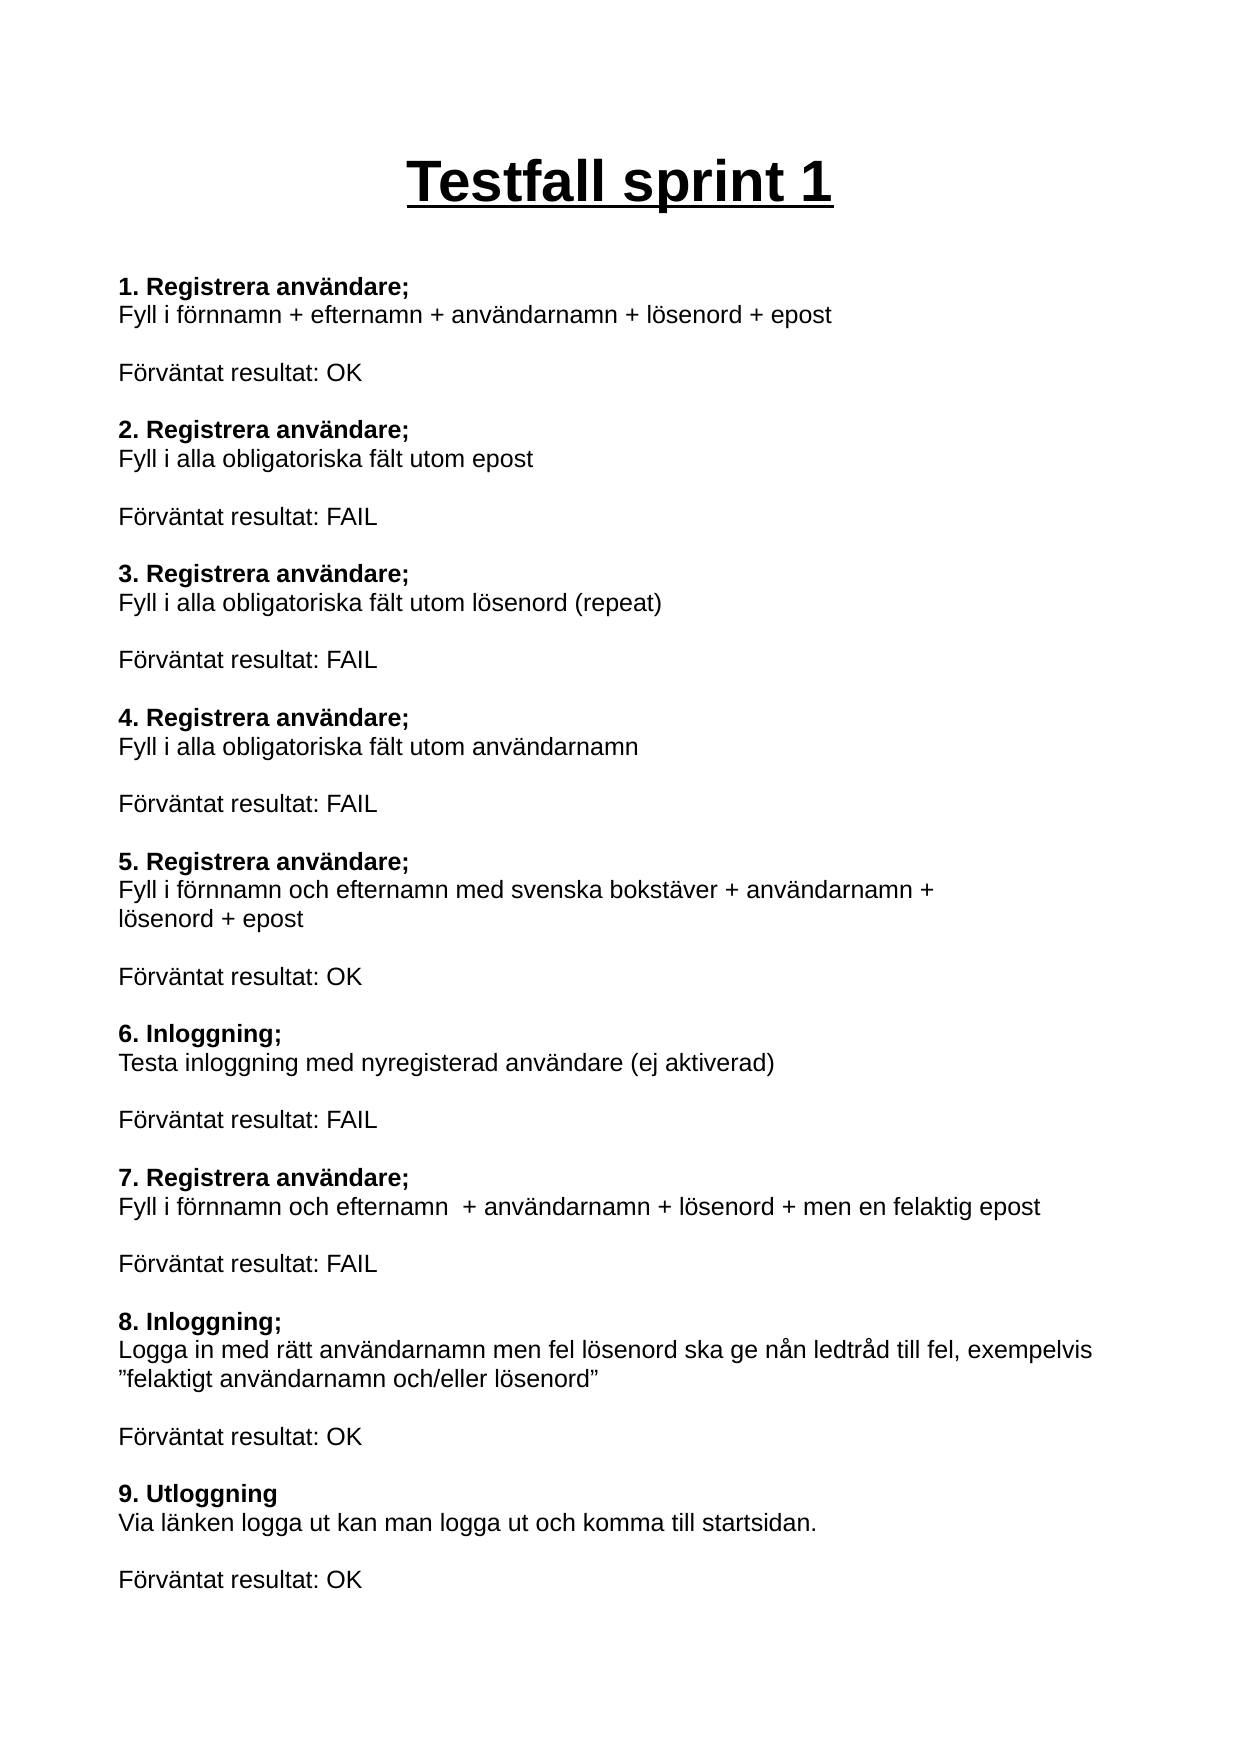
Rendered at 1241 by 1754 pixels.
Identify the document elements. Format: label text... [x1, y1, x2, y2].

text 3. Registrera användare; Fyll i alla obligatoriska fält utom lösenord (repeat) Förväntat resultat: FAIL [118, 559, 1122, 703]
text 5. Registrera användare; Fyll i förnnamn och efternamn med svenska bokstäver + användarnamn + [118, 846, 1122, 904]
text Testfall sprint 1 [118, 147, 1122, 214]
text 1. Registrera användare; Fyll i förnnamn + efternamn + användarnamn + lösenord + epost Förväntat resultat: OK [118, 271, 1122, 415]
text 4. Registrera användare; Fyll i alla obligatoriska fält utom användarnamn Förväntat resultat: FAIL [118, 703, 1122, 818]
text lösenord + epost Förväntat resultat: OK [118, 904, 1122, 1019]
text 6. Inloggning; Testa inloggning med nyregisterad användare (ej aktiverad) Förväntat resultat: FAIL [118, 1019, 1122, 1163]
text 7. Registrera användare; Fyll i förnnamn och efternamn + användarnamn + lösenord + men en felaktig epost Förväntat resultat: FAIL [118, 1163, 1122, 1306]
text 8. Inloggning; Logga in med rätt användarnamn men fel lösenord ska ge nån ledtråd till fel, exempelvis ”felaktigt användarnamn och/eller lösenord” Förväntat resultat: OK 9. Utloggning Via länken logga ut kan man logga ut och komma till startsidan. Förväntat resultat: OK [118, 1306, 1122, 1594]
text 2. Registrera användare; Fyll i alla obligatoriska fält utom epost Förväntat resultat: FAIL [118, 415, 1122, 559]
